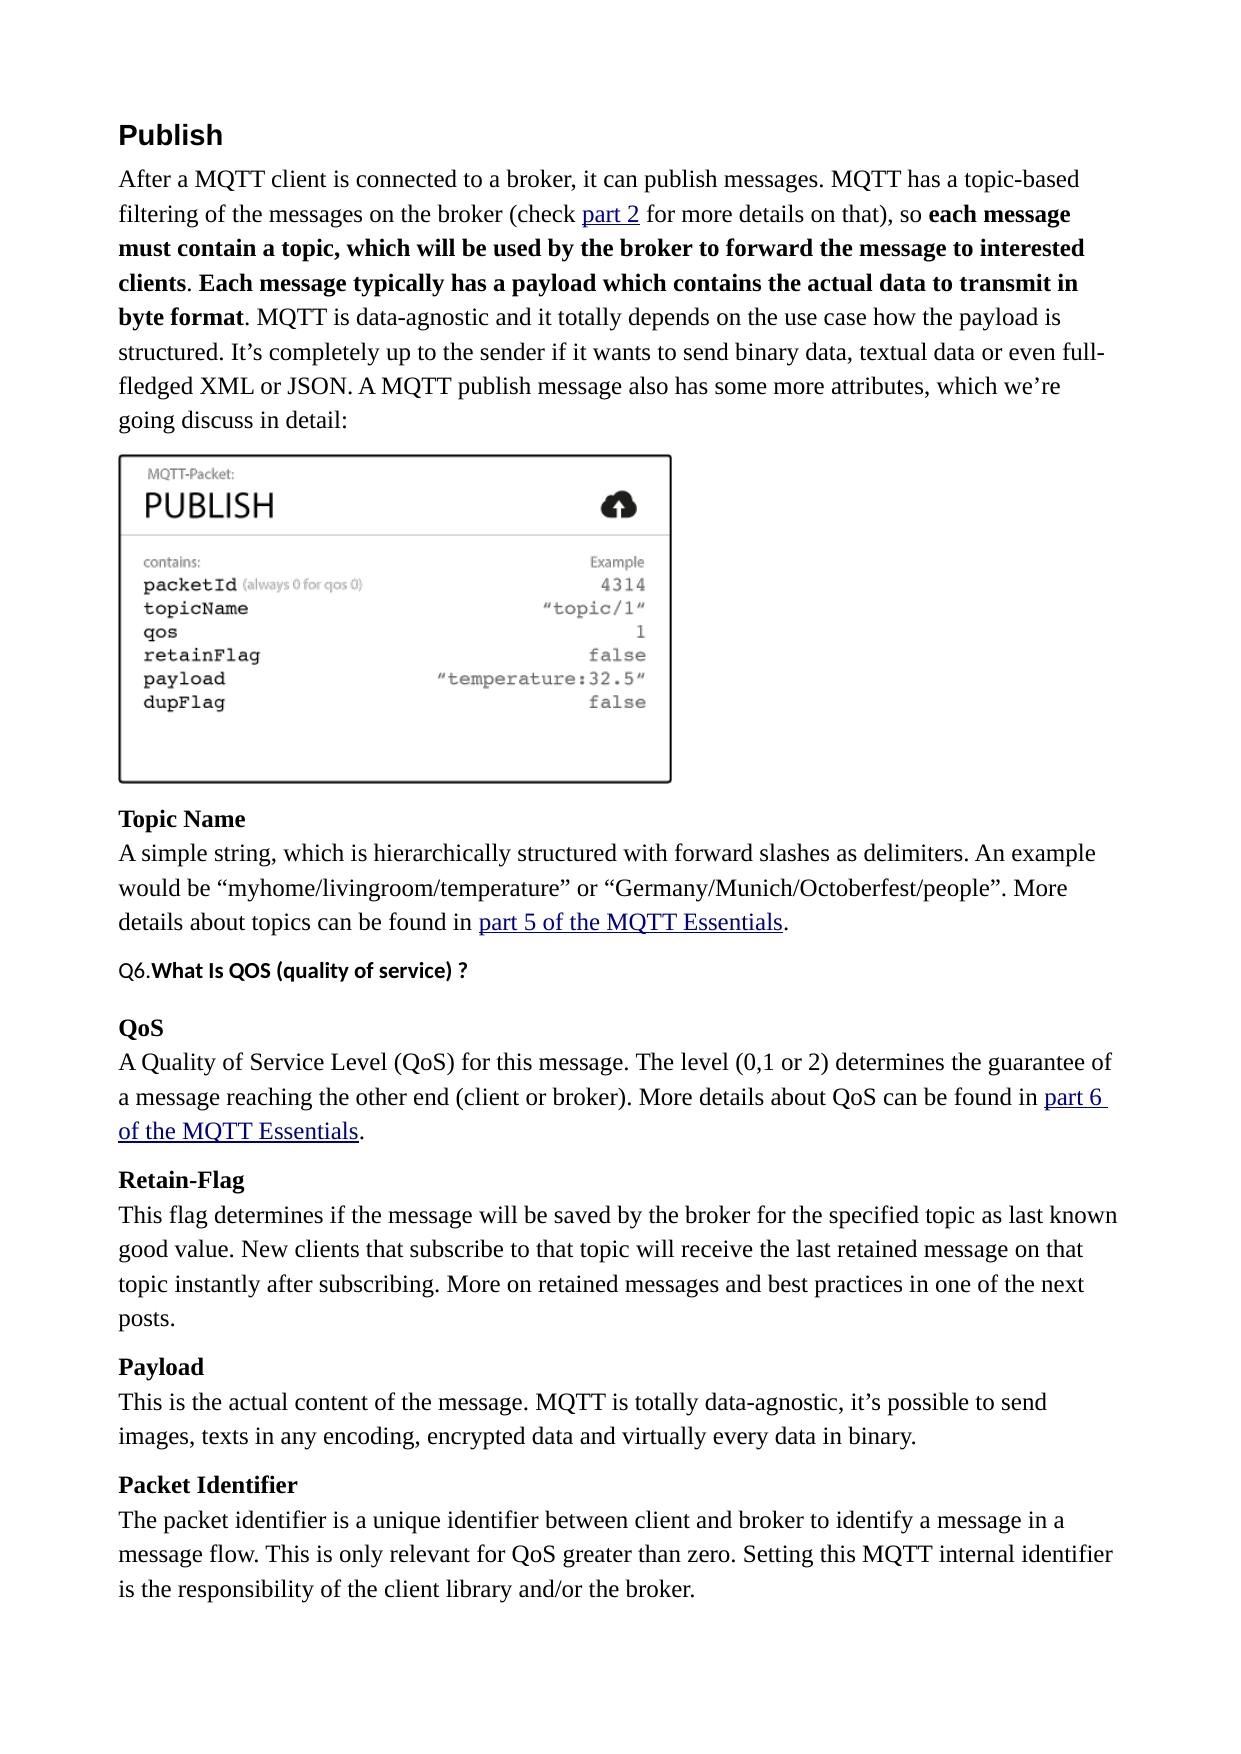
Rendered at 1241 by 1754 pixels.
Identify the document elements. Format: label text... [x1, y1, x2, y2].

picture [118, 454, 672, 784]
text Retain-Flag This flag determines if the message will be saved by the broker for the specified topic as last known good value. New clients that subscribe to that topic will receive the last retained message on that topic instantly after subscribing. More on retained messages and best practices in one of the next posts. [118, 1165, 1122, 1332]
text QoS A Quality of Service Level (QoS) for this message. The level (0,1 or 2) determines the guarantee of a message reaching the other end (client or broker). More details about QoS can be found in part 6 of the MQTT Essentials. [118, 1013, 1122, 1145]
text Topic Name A simple string, which is hierarchically structured with forward slashes as delimiters. An example would be “myhome/livingroom/temperature” or “Germany/Munich/Octoberfest/people”. More details about topics can be found in part 5 of the MQTT Essentials. [118, 804, 1122, 936]
text Payload This is the actual content of the message. MQTT is totally data-agnostic, it’s possible to send images, texts in any encoding, encrypted data and virtually every data in binary. [118, 1352, 1122, 1450]
text Packet Identifier The packet identifier is a unique identifier between client and broker to identify a message in a message flow. This is only relevant for QoS greater than zero. Setting this MQTT internal identifier is the responsibility of the client library and/or the broker. [118, 1470, 1122, 1603]
text Q6.What Is QOS (quality of service) ? [118, 956, 1122, 984]
subtitle Publish [118, 118, 1140, 152]
text After a MQTT client is connected to a broker, it can publish messages. MQTT has a topic-based filtering of the messages on the broker (check part 2 for more details on that), so each message must contain a topic, which will be used by the broker to forward the message to interested clients. Each message typically has a payload which contains the actual data to transmit in byte format. MQTT is data-agnostic and it totally depends on the use case how the payload is structured. It’s completely up to the sender if it wants to send binary data, textual data or even full-fledged XML or JSON. A MQTT publish message also has some more attributes, which we’re going discuss in detail: [118, 164, 1122, 434]
